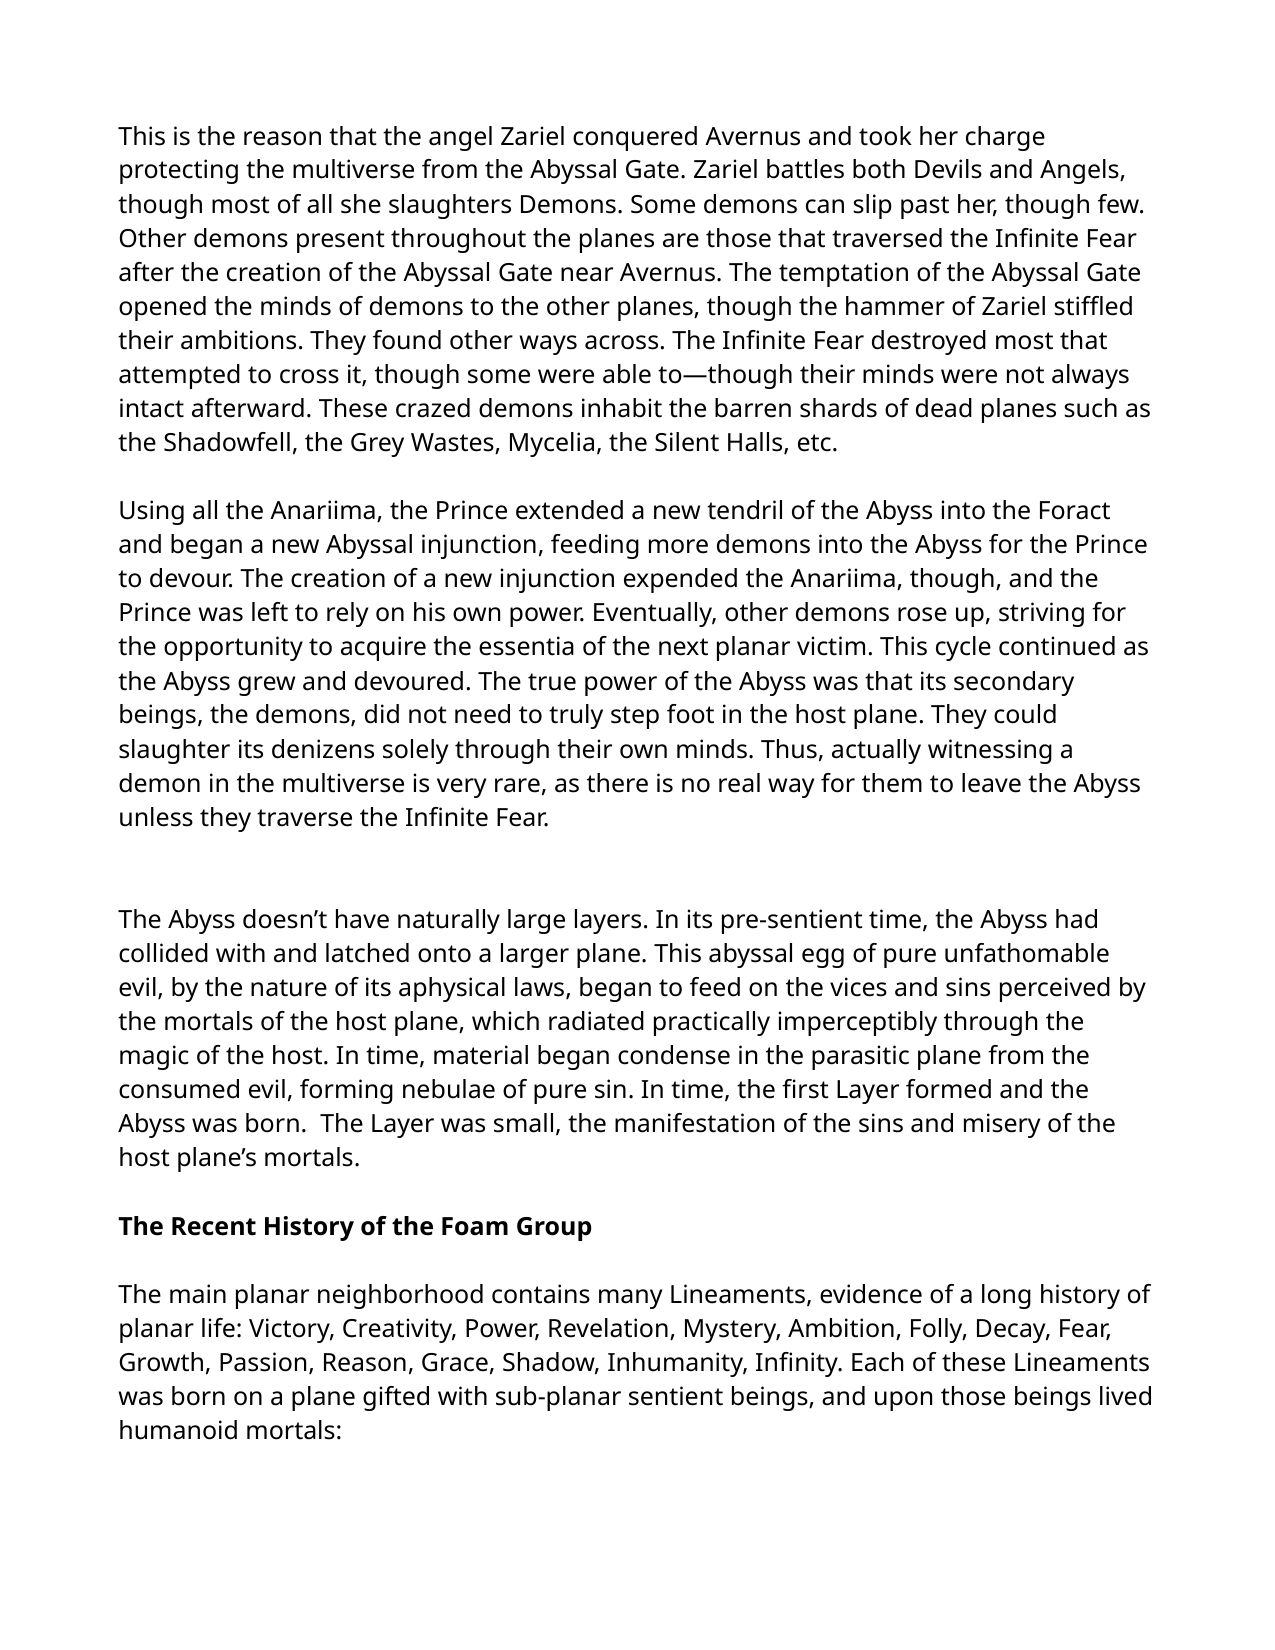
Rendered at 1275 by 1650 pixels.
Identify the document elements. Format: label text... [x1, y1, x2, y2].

text The Abyss doesn’t have naturally large layers. In its pre-sentient time, the Abyss had collided with and latched onto a larger plane. This abyssal egg of pure unfathomable evil, by the nature of its aphysical laws, began to feed on the vices and sins perceived by the mortals of the host plane, which radiated practically imperceptibly through the magic of the host. In time, material began condense in the parasitic plane from the consumed evil, forming nebulae of pure sin. In time, the first Layer formed and the Abyss was born. The Layer was small, the manifestation of the sins and misery of the host plane’s mortals. [118, 902, 1157, 1174]
text Using all the Anariima, the Prince extended a new tendril of the Abyss into the Foract and began a new Abyssal injunction, feeding more demons into the Abyss for the Prince to devour. The creation of a new injunction expended the Anariima, though, and the Prince was left to rely on his own power. Eventually, other demons rose up, striving for the opportunity to acquire the essentia of the next planar victim. This cycle continued as the Abyss grew and devoured. The true power of the Abyss was that its secondary beings, the demons, did not need to truly step foot in the host plane. They could slaughter its denizens solely through their own minds. Thus, actually witnessing a demon in the multiverse is very rare, as there is no real way for them to leave the Abyss unless they traverse the Infinite Fear. [118, 493, 1157, 833]
text The main planar neighborhood contains many Lineaments, evidence of a long history of planar life: Victory, Creativity, Power, Revelation, Mystery, Ambition, Folly, Decay, Fear, Growth, Passion, Reason, Grace, Shadow, Inhumanity, Infinity. Each of these Lineaments was born on a plane gifted with sub-planar sentient beings, and upon those beings lived humanoid mortals: [118, 1276, 1157, 1447]
text The Recent History of the Foam Group [118, 1208, 1157, 1242]
text This is the reason that the angel Zariel conquered Avernus and took her charge protecting the multiverse from the Abyssal Gate. Zariel battles both Devils and Angels, though most of all she slaughters Demons. Some demons can slip past her, though few. Other demons present throughout the planes are those that traversed the Infinite Fear after the creation of the Abyssal Gate near Avernus. The temptation of the Abyssal Gate opened the minds of demons to the other planes, though the hammer of Zariel stiffled their ambitions. They found other ways across. The Infinite Fear destroyed most that attempted to cross it, though some were able to—though their minds were not always intact afterward. These crazed demons inhabit the barren shards of dead planes such as the Shadowfell, the Grey Wastes, Mycelia, the Silent Halls, etc. [118, 118, 1157, 459]
